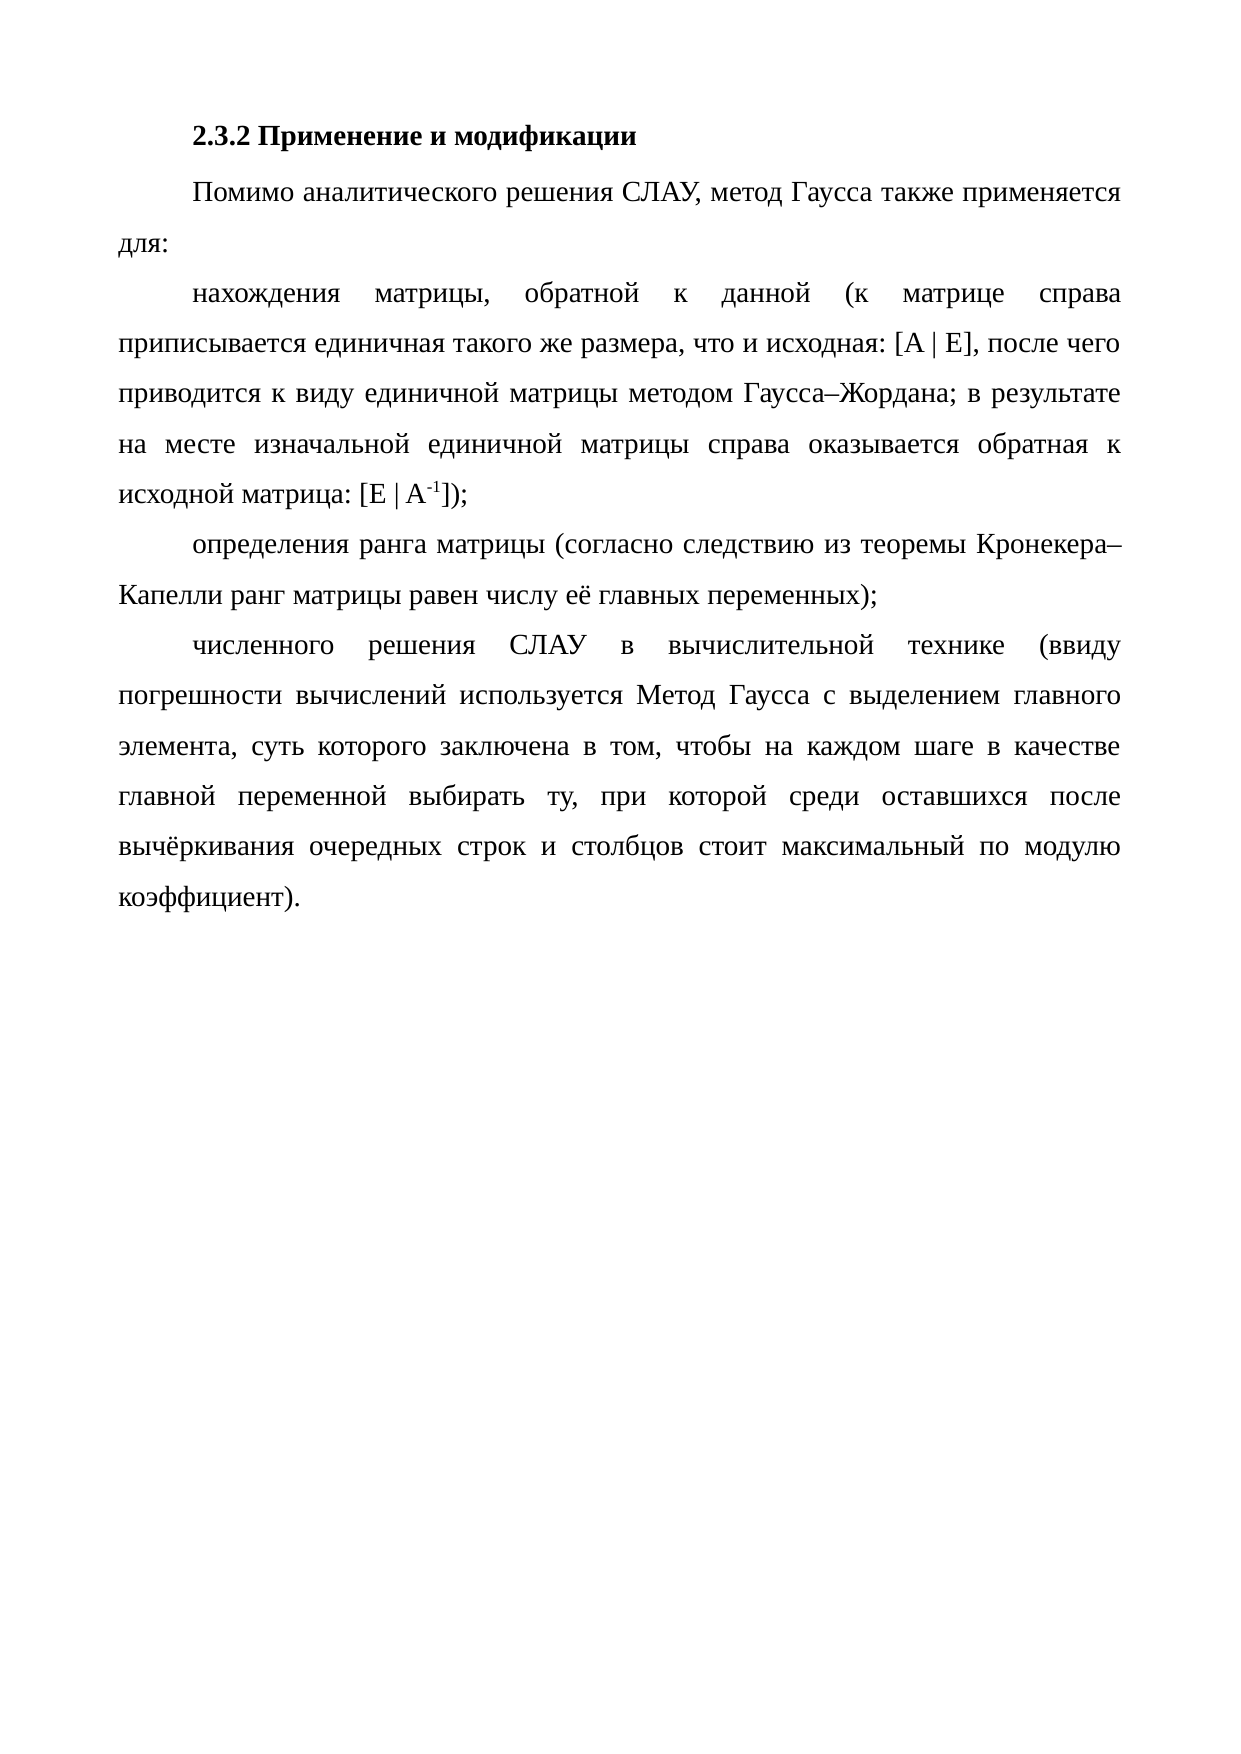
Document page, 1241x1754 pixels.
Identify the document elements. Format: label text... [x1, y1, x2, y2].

text определения ранга матрицы (согласно следствию из теоремы Кронекера–Капелли ранг матрицы равен числу её главных переменных); [118, 527, 1122, 610]
text Помимо аналитического решения СЛАУ, метод Гаусса также применяется для: [118, 174, 1122, 258]
text численного решения СЛАУ в вычислительной технике (ввиду погрешности вычислений используется Метод Гаусса с выделением главного элемента, суть которого заключена в том, чтобы на каждом шаге в качестве главной переменной выбирать ту, при которой среди оставшихся после вычёркивания очередных строк и столбцов стоит максимальный по модулю коэффициент). [118, 627, 1122, 912]
subtitle 2.3.2 Применение и модификации [118, 118, 1122, 152]
text нахождения матрицы, обратной к данной (к матрице справа приписывается единичная такого же размера, что и исходная: [A | E], после чего приводится к виду единичной матрицы методом Гаусса–Жордана; в результате на месте изначальной единичной матрицы справа оказывается обратная к исходной матрица: [E | A-1]); [118, 275, 1122, 510]
